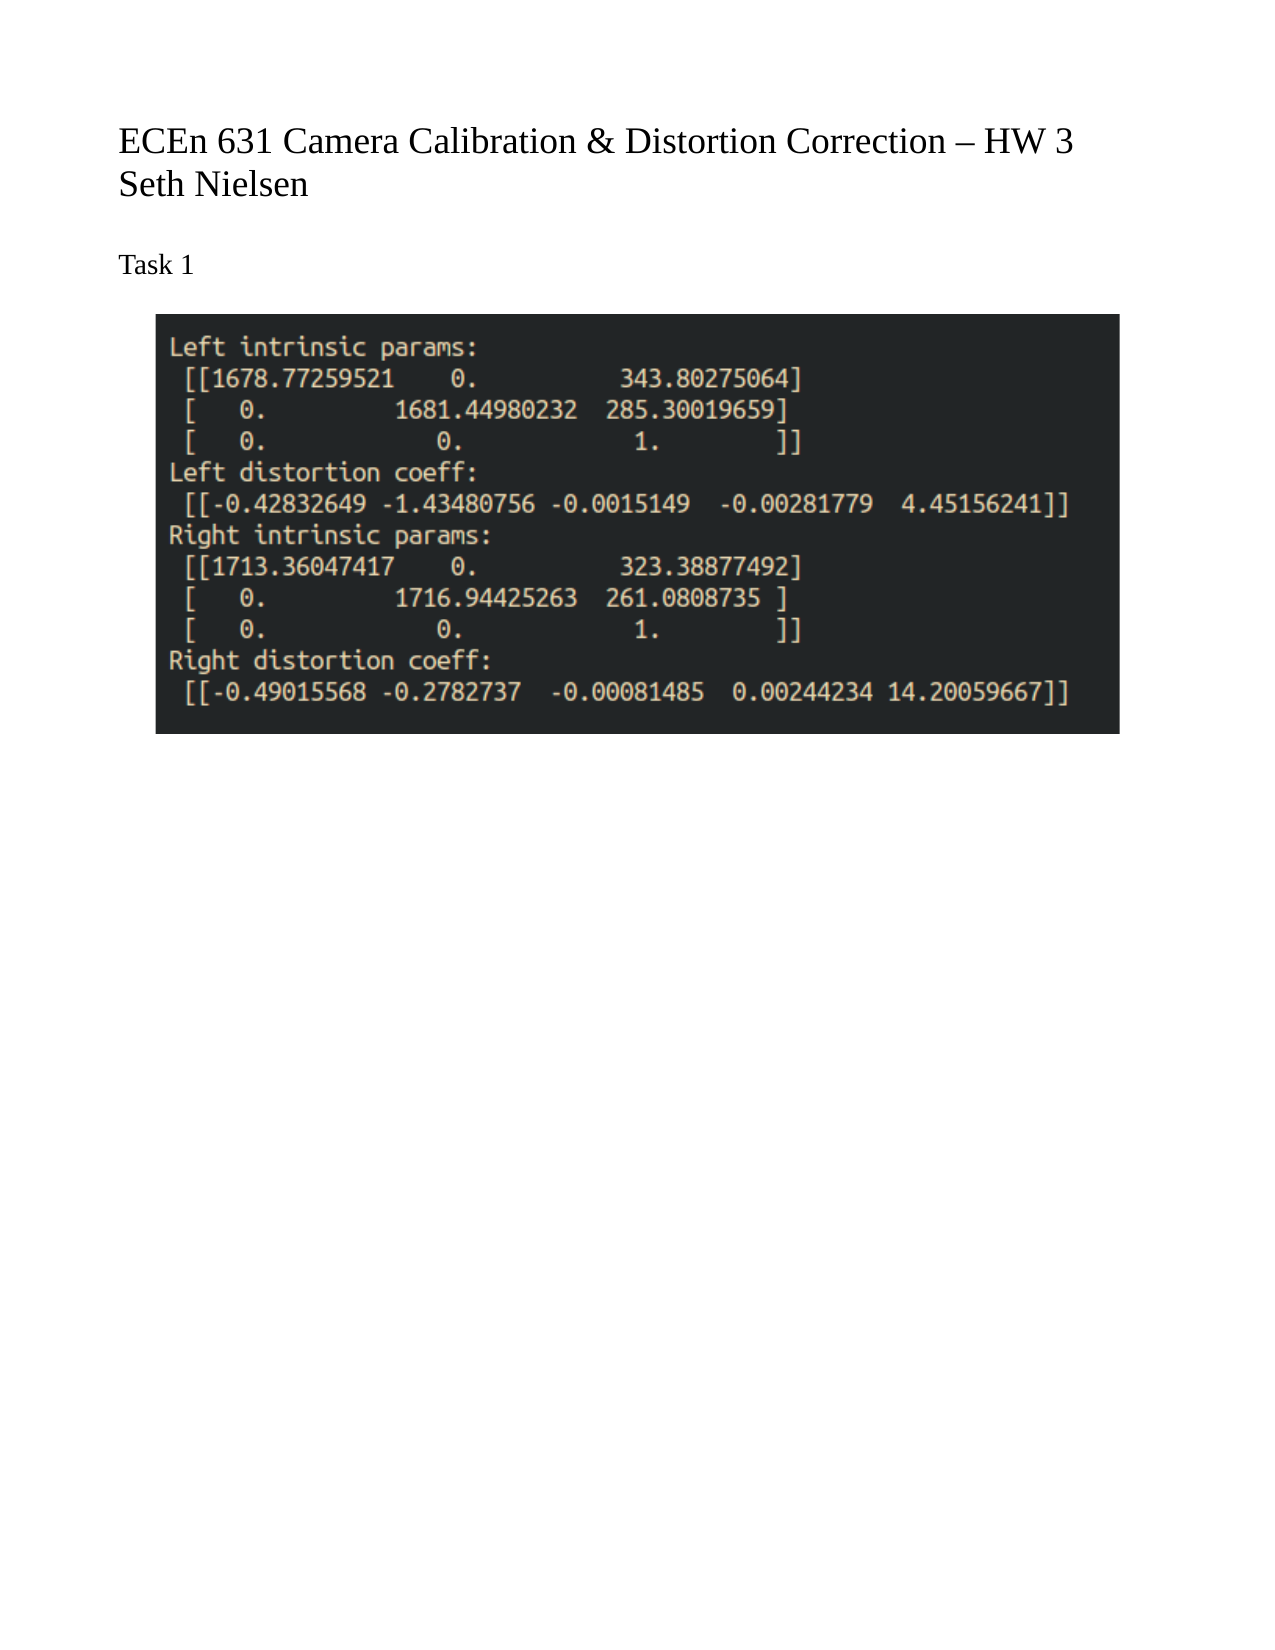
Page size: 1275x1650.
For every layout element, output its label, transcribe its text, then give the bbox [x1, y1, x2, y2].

picture [155, 314, 1120, 734]
text Task 1 [118, 247, 1157, 281]
text Seth Nielsen [118, 161, 1157, 204]
text ECEn 631 Camera Calibration & Distortion Correction – HW 3 [118, 118, 1157, 161]
